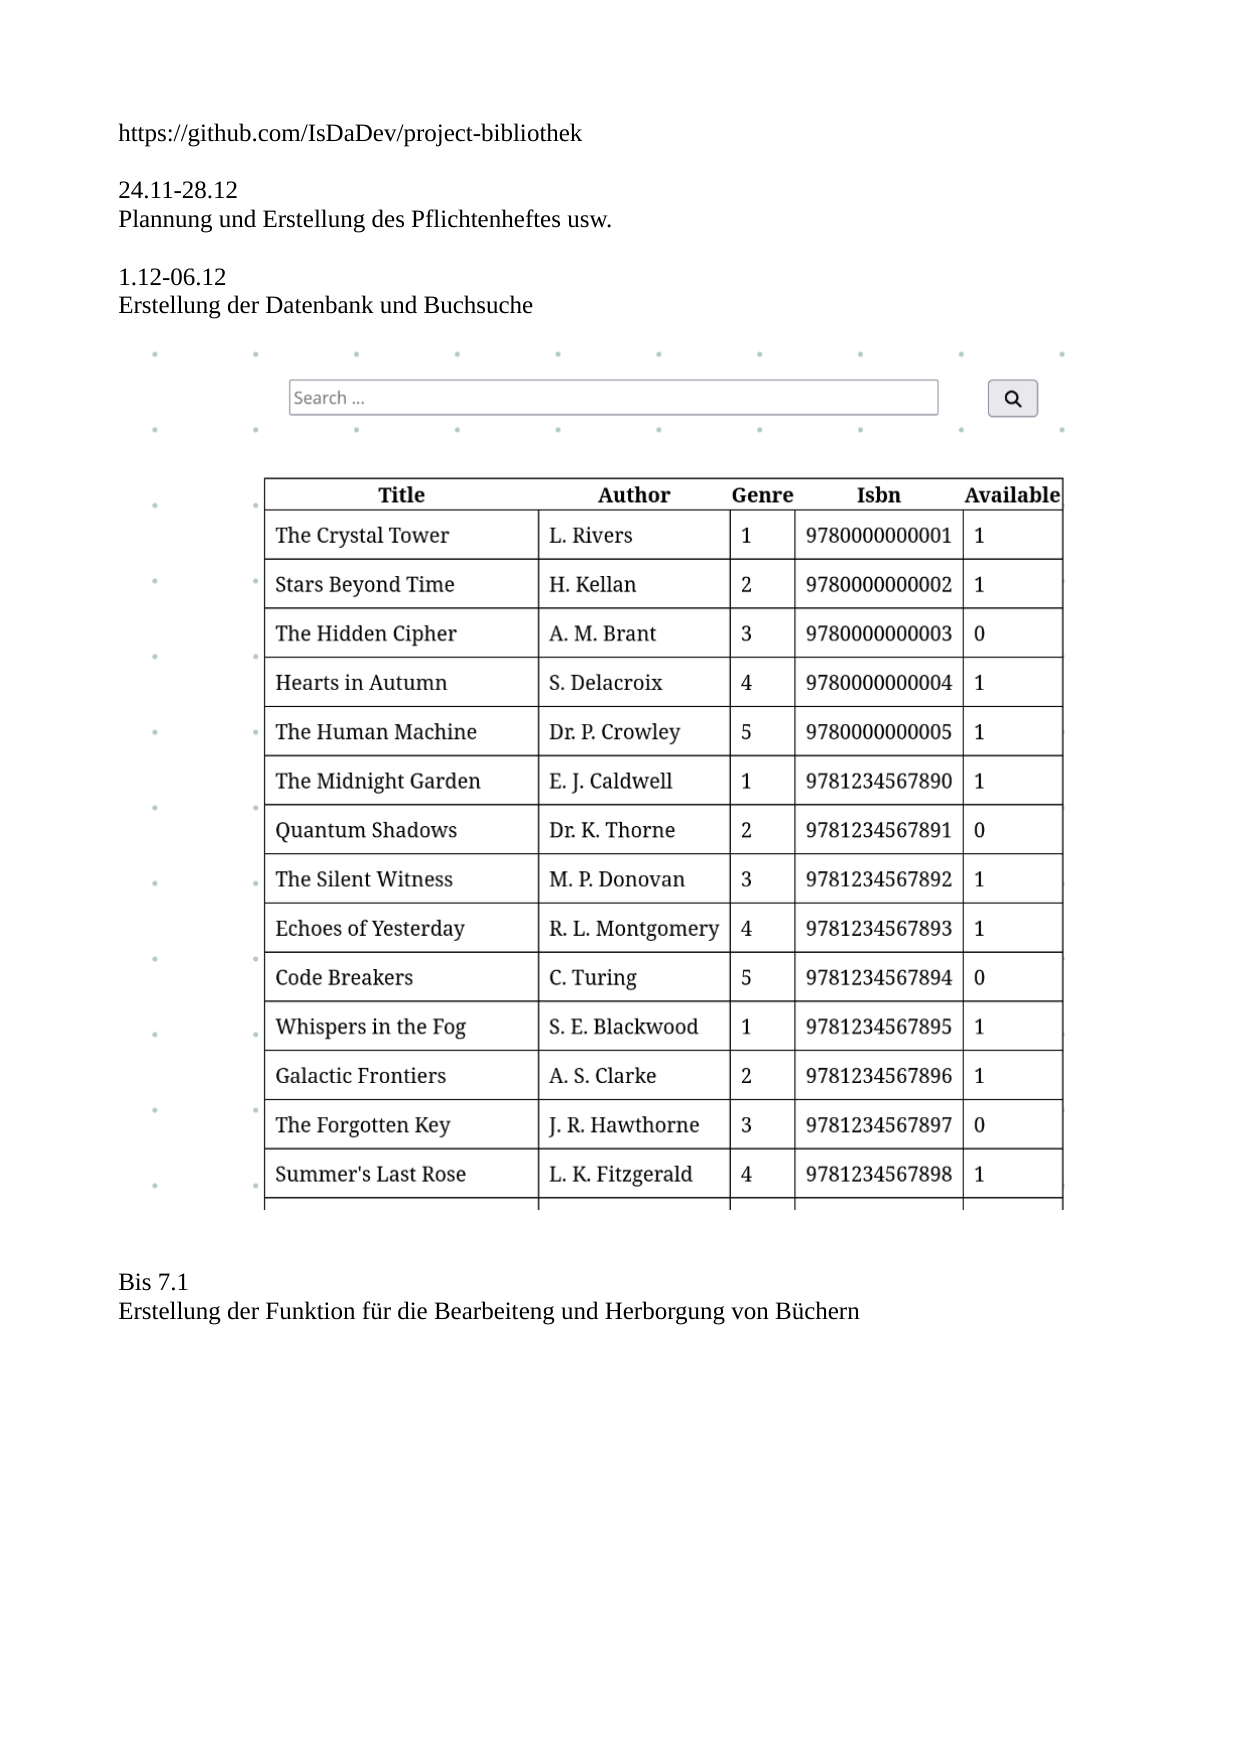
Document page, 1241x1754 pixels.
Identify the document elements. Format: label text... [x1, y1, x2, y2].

picture [118, 319, 1123, 1210]
text 1.12-06.12 [118, 262, 1122, 291]
text 24.11-28.12 [118, 176, 1122, 204]
text Erstellung der Funktion für die Bearbeiteng und Herborgung von Büchern [118, 1296, 1122, 1324]
text Erstellung der Datenbank und Buchsuche [118, 291, 1122, 319]
text https://github.com/IsDaDev/project-bibliothek [118, 118, 1122, 147]
text Plannung und Erstellung des Pflichtenheftes usw. [118, 204, 1122, 233]
text Bis 7.1 [118, 1267, 1122, 1296]
